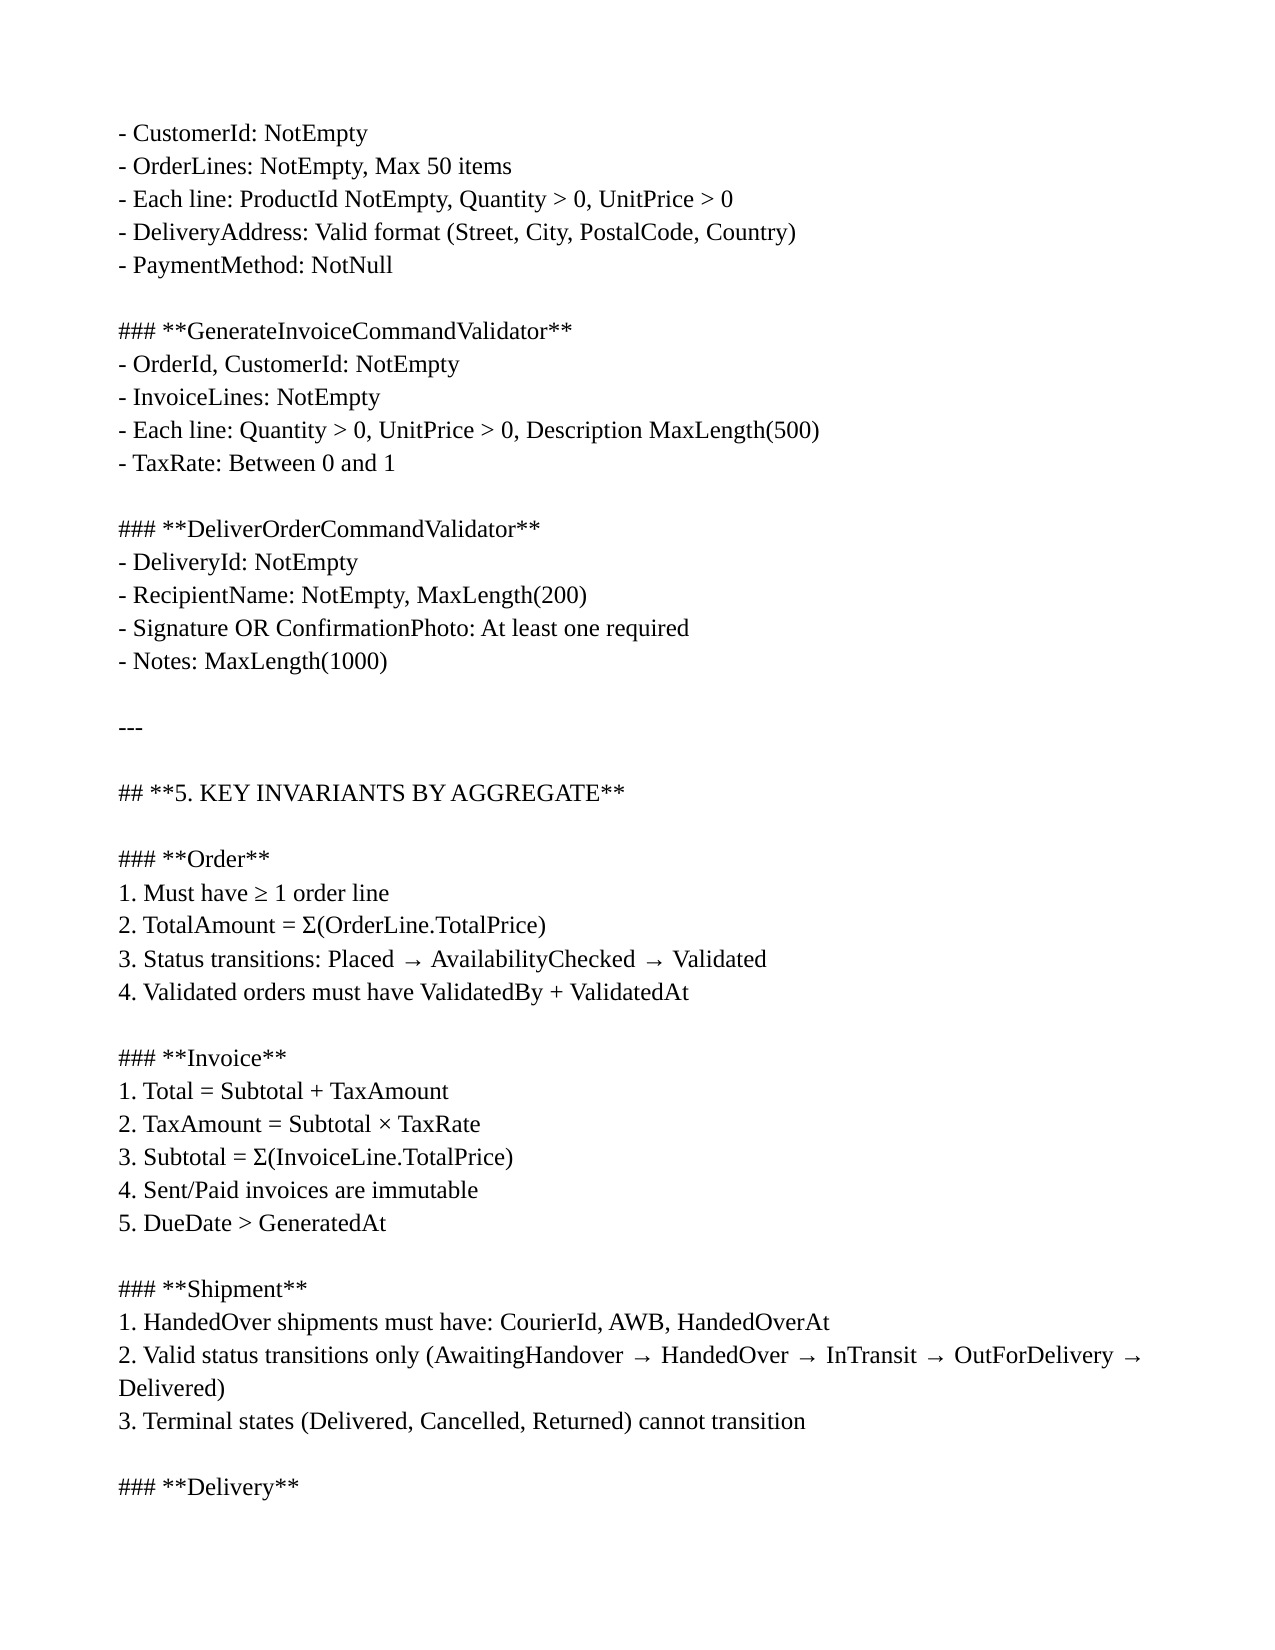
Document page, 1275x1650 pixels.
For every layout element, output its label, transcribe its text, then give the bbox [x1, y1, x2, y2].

text - CustomerId: NotEmpty - OrderLines: NotEmpty, Max 50 items - Each line: ProductId NotEmpty, Quantity > 0, UnitPrice > 0 - DeliveryAddress: Valid format (Street, City, PostalCode, Country) - PaymentMethod: NotNull ### **GenerateInvoiceCommandValidator** - OrderId, CustomerId: NotEmpty - InvoiceLines: NotEmpty - Each line: Quantity > 0, UnitPrice > 0, Description MaxLength(500) - TaxRate: Between 0 and 1 ### **DeliverOrderCommandValidator** - DeliveryId: NotEmpty - RecipientName: NotEmpty, MaxLength(200) - Signature OR ConfirmationPhoto: At least one required - Notes: MaxLength(1000) --- ## **5. KEY INVARIANTS BY AGGREGATE** ### **Order** 1. Must have ≥ 1 order line 2. TotalAmount = Σ(OrderLine.TotalPrice) 3. Status transitions: Placed → AvailabilityChecked → Validated 4. Validated orders must have ValidatedBy + ValidatedAt ### **Invoice** 1. Total = Subtotal + TaxAmount 2. TaxAmount = Subtotal × TaxRate 3. Subtotal = Σ(InvoiceLine.TotalPrice) 4. Sent/Paid invoices are immutable 5. DueDate > GeneratedAt ### **Shipment** 1. HandedOver shipments must have: CourierId, AWB, HandedOverAt 2. Valid status transitions only (AwaitingHandover → HandedOver → InTransit → OutForDelivery → Delivered) 3. Terminal states (Delivered, Cancelled, Returned) cannot transition ### **Delivery** [118, 118, 1157, 1501]
